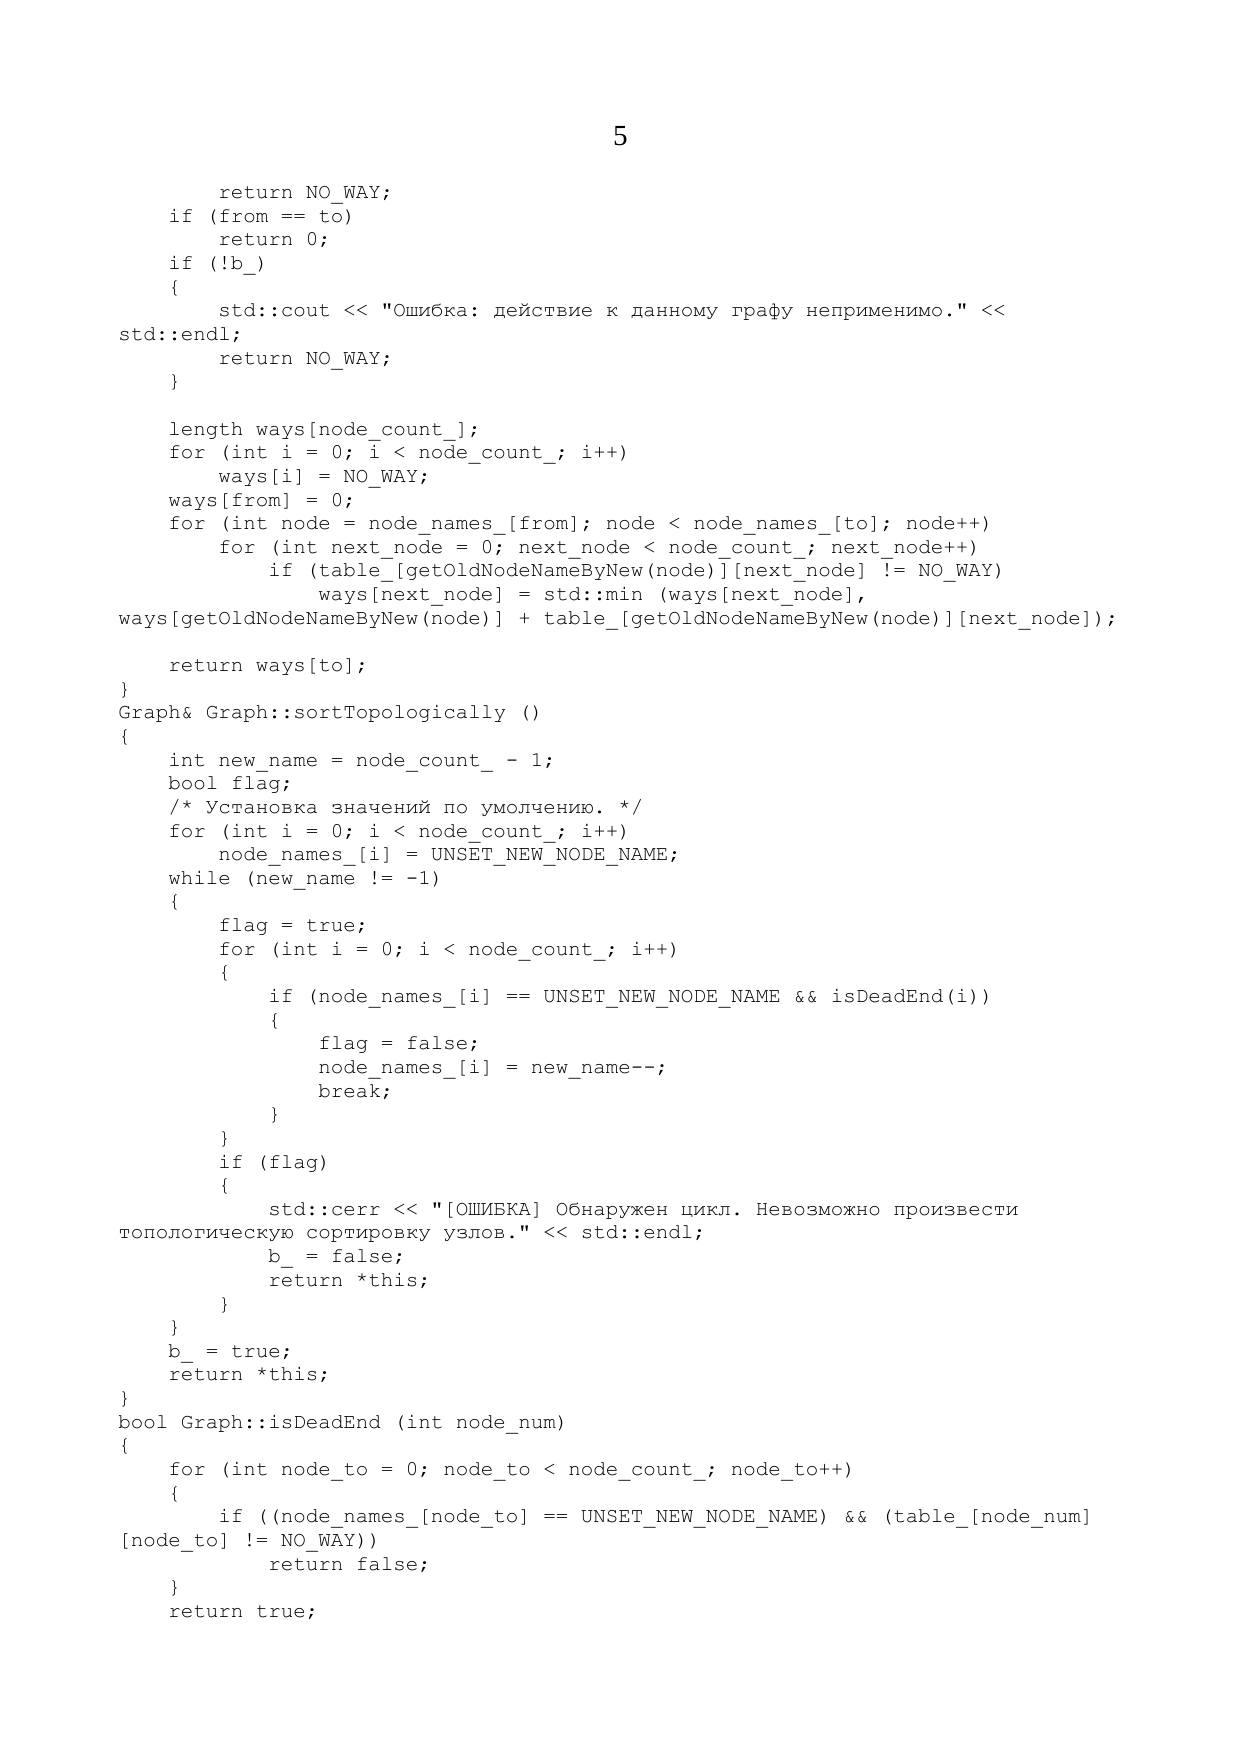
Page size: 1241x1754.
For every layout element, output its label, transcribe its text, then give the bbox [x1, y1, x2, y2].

text /* Установка значений по умолчению. */ [118, 796, 1122, 819]
text return ways[to]; [118, 654, 1122, 678]
text for (int node = node_names_[from]; node < node_names_[to]; node++) [118, 512, 1122, 536]
text { [118, 1434, 1122, 1458]
text flag = false; [118, 1032, 1122, 1056]
text while (new_name != -1) [118, 867, 1122, 891]
text std::cerr << "[ОШИБКА] Обнаружен цикл. Невозможно произвести топологическую сортировку узлов." << std::endl; [118, 1198, 1122, 1245]
text node_names_[i] = new_name--; [118, 1056, 1122, 1080]
text for (int node_to = 0; node_to < node_count_; node_to++) [118, 1458, 1122, 1482]
text bool Graph::isDeadEnd (int node_num) [118, 1411, 1122, 1434]
text } [118, 1103, 1122, 1127]
text { [118, 891, 1122, 914]
text return 0; [118, 228, 1122, 252]
text for (int i = 0; i < node_count_; i++) [118, 938, 1122, 961]
text length ways[node_count_]; [118, 418, 1122, 441]
text if (node_names_[i] == UNSET_NEW_NODE_NAME && isDeadEnd(i)) [118, 985, 1122, 1009]
text { [118, 276, 1122, 299]
text std::cout << "Ошибка: действие к данному графу неприменимо." << std::endl; [118, 299, 1122, 347]
text { [118, 961, 1122, 985]
text if ((node_names_[node_to] == UNSET_NEW_NODE_NAME) && (table_[node_num][node_to] != NO_WAY)) [118, 1505, 1122, 1553]
text ways[next_node] = std::min (ways[next_node], ways[getOldNodeNameByNew(node)] + table_[getOldNodeNameByNew(node)][next_node]); [118, 583, 1122, 630]
text } [118, 370, 1122, 394]
text node_names_[i] = UNSET_NEW_NODE_NAME; [118, 843, 1122, 867]
text { [118, 725, 1122, 749]
text } [118, 1316, 1122, 1340]
text if (table_[getOldNodeNameByNew(node)][next_node] != NO_WAY) [118, 559, 1122, 583]
text for (int next_node = 0; next_node < node_count_; next_node++) [118, 536, 1122, 559]
text } [118, 1292, 1122, 1316]
text } [118, 1127, 1122, 1151]
text { [118, 1174, 1122, 1198]
text return NO_WAY; [118, 347, 1122, 370]
text bool flag; [118, 772, 1122, 796]
text if (!b_) [118, 252, 1122, 276]
text if (flag) [118, 1151, 1122, 1174]
text b_ = true; [118, 1340, 1122, 1363]
text flag = true; [118, 914, 1122, 938]
text ways[i] = NO_WAY; [118, 465, 1122, 488]
text } [118, 1576, 1122, 1600]
text ways[from] = 0; [118, 488, 1122, 512]
text { [118, 1482, 1122, 1505]
text int new_name = node_count_ - 1; [118, 749, 1122, 772]
text return false; [118, 1553, 1122, 1576]
text if (from == to) [118, 205, 1122, 228]
text for (int i = 0; i < node_count_; i++) [118, 441, 1122, 465]
text return NO_WAY; [118, 181, 1122, 205]
text return *this; [118, 1363, 1122, 1387]
text return *this; [118, 1269, 1122, 1292]
text for (int i = 0; i < node_count_; i++) [118, 819, 1122, 843]
text { [118, 1009, 1122, 1032]
text return true; [118, 1600, 1122, 1623]
text b_ = false; [118, 1245, 1122, 1269]
text } [118, 1387, 1122, 1411]
text Graph& Graph::sortTopologically () [118, 701, 1122, 725]
text } [118, 678, 1122, 701]
text break; [118, 1080, 1122, 1103]
